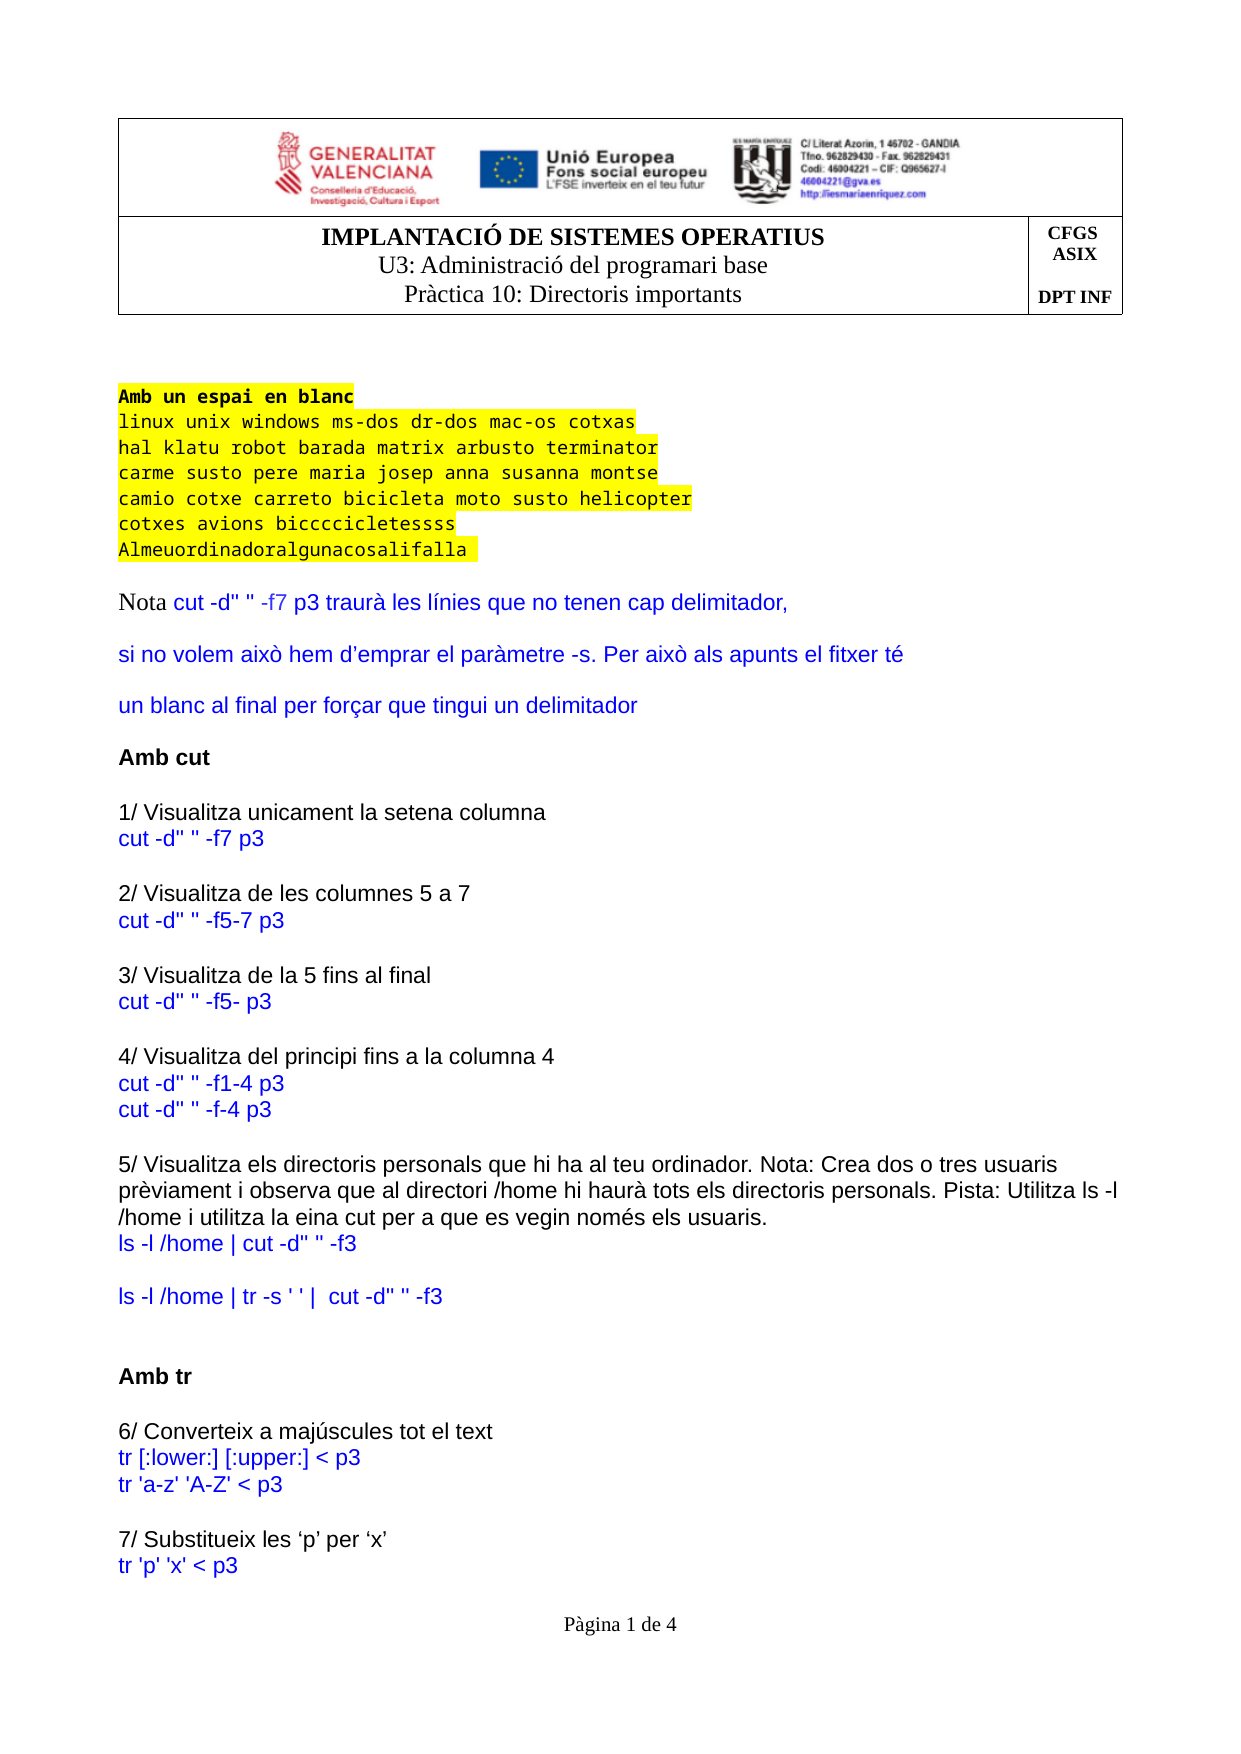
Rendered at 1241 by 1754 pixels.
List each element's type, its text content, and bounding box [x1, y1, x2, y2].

picture [273, 123, 967, 212]
text 4/ Visualitza del principi fins a la columna 4 [118, 1043, 1122, 1069]
text Almeuordinadoralgunacosalifalla [118, 536, 1122, 562]
text carme susto pere maria josep anna susanna montse [118, 460, 1122, 485]
text cut -d'' '' -f5- p3 [118, 988, 1122, 1014]
text ls -l /home | cut -d'' '' -f3 [118, 1230, 1122, 1256]
text Nota cut -d'' '' -f7 p3 traurà les línies que no tenen cap delimitador, [118, 587, 1122, 616]
text hal klatu robot barada matrix arbusto terminator [118, 434, 1122, 460]
text cut -d'' '' -f-4 p3 [118, 1096, 1122, 1122]
text tr 'a-z' 'A-Z' < p3 [118, 1471, 1122, 1497]
text Amb tr [118, 1363, 1122, 1389]
text tr 'p' 'x' < p3 [118, 1552, 1122, 1578]
text Amb un espai en blanc [118, 383, 1122, 409]
text 5/ Visualitza els directoris personals que hi ha al teu ordinador. Nota: Crea dos o tres usuaris prèviament i observa que al directori /home hi haurà tots els directoris personals. Pista: Utilitza ls -l /home i utilitza la eina cut per a que es vegin només els usuaris. [118, 1151, 1122, 1230]
text cotxes avions biccccicletessss [118, 511, 1122, 536]
text cut -d'' '' -f5-7 p3 [118, 907, 1122, 933]
text 6/ Converteix a majúscules tot el text [118, 1418, 1122, 1444]
text linux unix windows ms-dos dr-dos mac-os cotxas [118, 409, 1122, 434]
text ls -l /home | tr -s ' ' | cut -d'' '' -f3 [118, 1283, 1122, 1309]
text camio cotxe carreto bicicleta moto susto helicopter [118, 485, 1122, 511]
text Amb cut [118, 744, 1122, 770]
text cut -d'' '' -f1-4 p3 [118, 1069, 1122, 1096]
text cut -d'' '' -f7 p3 [118, 825, 1122, 852]
text tr [:lower:] [:upper:] < p3 [118, 1444, 1122, 1471]
text un blanc al final per forçar que tingui un delimitador [118, 692, 1122, 719]
text 1/ Visualitza unicament la setena columna [118, 799, 1122, 825]
text 2/ Visualitza de les columnes 5 a 7 [118, 880, 1122, 907]
text si no volem això hem d’emprar el paràmetre -s. Per això als apunts el fitxer té [118, 641, 1122, 667]
text 7/ Substitueix les ‘p’ per ‘x’ [118, 1526, 1122, 1552]
text 3/ Visualitza de la 5 fins al final [118, 962, 1122, 988]
